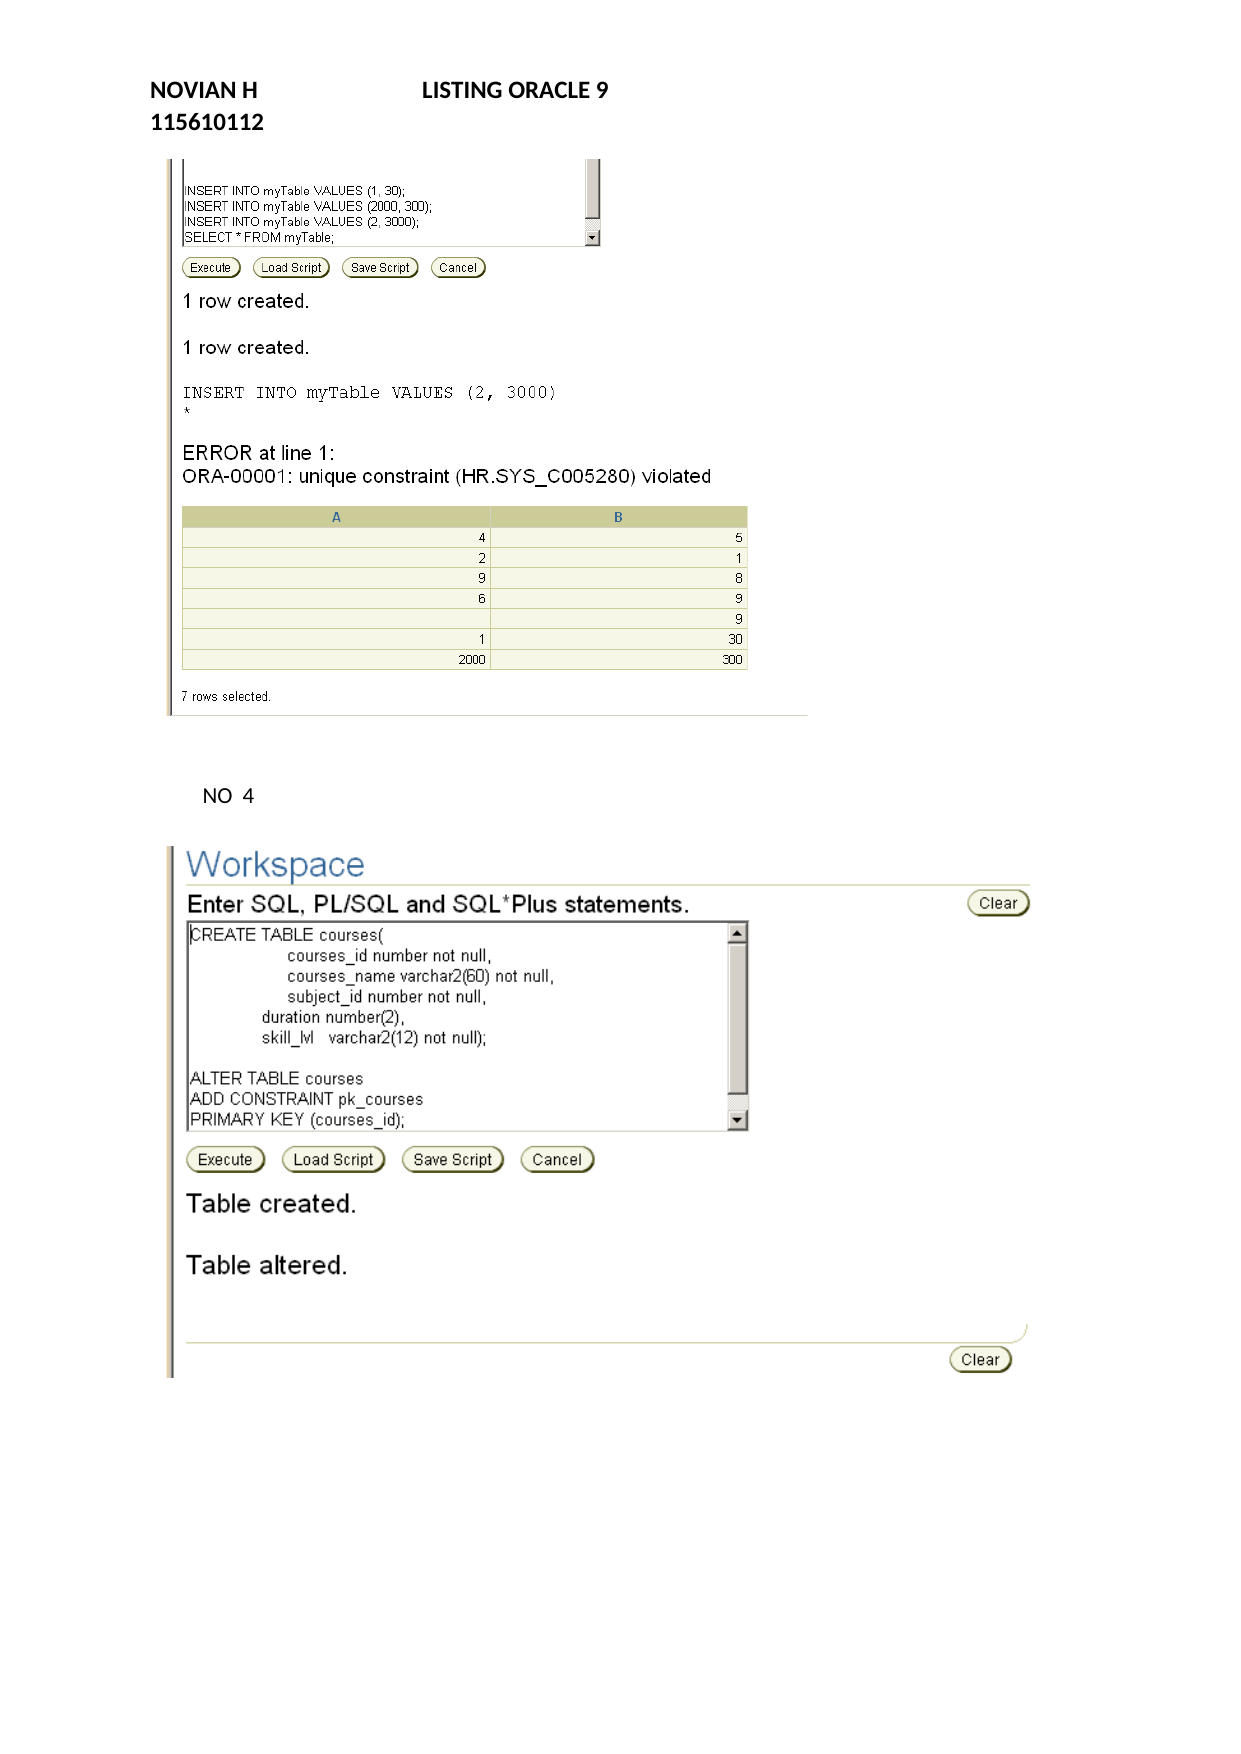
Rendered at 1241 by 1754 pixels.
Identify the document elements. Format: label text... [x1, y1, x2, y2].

text NO 4 [202, 781, 1090, 809]
picture [166, 846, 1041, 1378]
